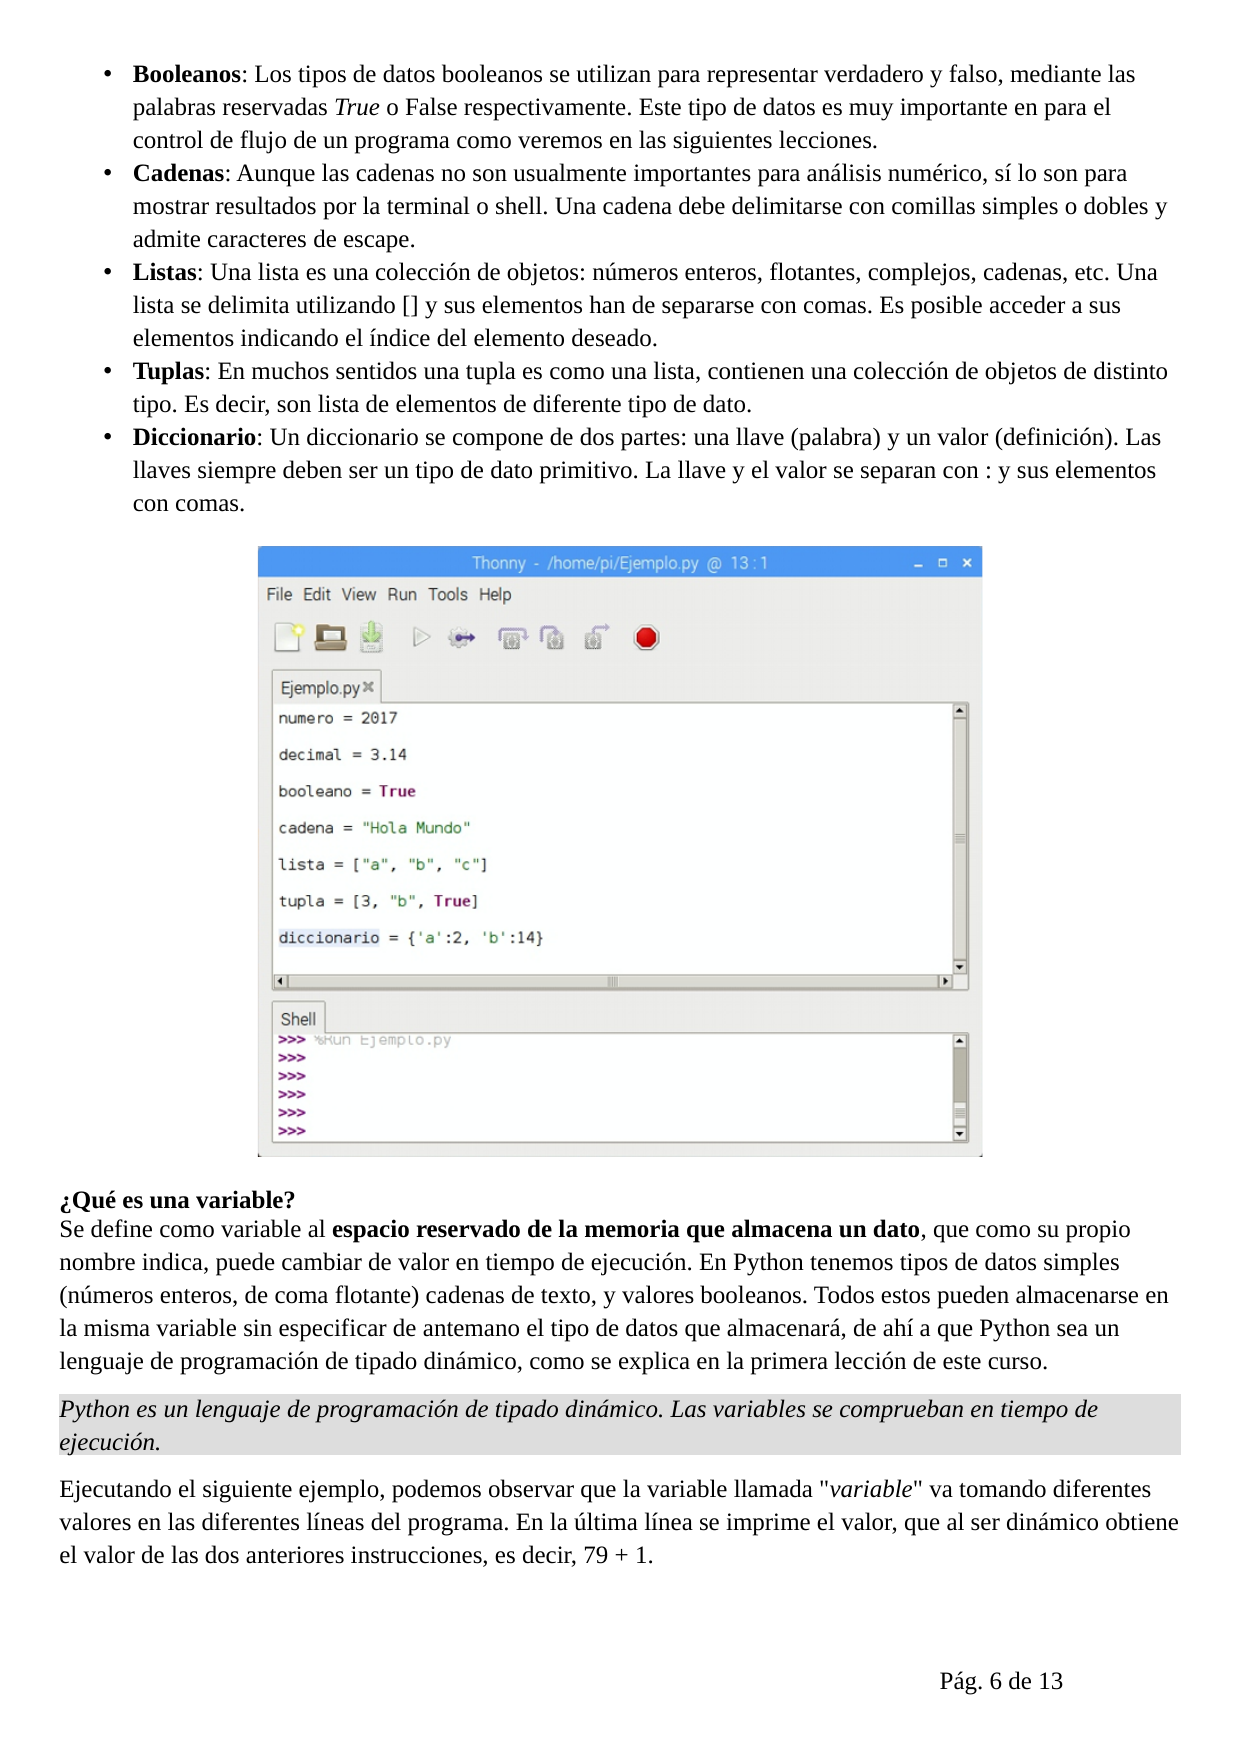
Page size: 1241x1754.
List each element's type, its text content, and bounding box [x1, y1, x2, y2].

picture [257, 546, 983, 1157]
list Cadenas: Aunque las cadenas no son usualmente importantes para análisis numérico, sí lo son para mostrar resultados por la terminal o shell. Una cadena debe delimitarse con comillas simples o dobles y admite caracteres de escape. [103, 158, 1181, 253]
subtitle ¿Qué es una variable? [59, 1185, 1181, 1214]
text Python es un lenguaje de programación de tipado dinámico. Las variables se comprueban en tiempo de ejecución. [59, 1394, 1181, 1455]
list Booleanos: Los tipos de datos booleanos se utilizan para representar verdadero y falso, mediante las palabras reservadas True o False respectivamente. Este tipo de datos es muy importante en para el control de flujo de un programa como veremos en las siguientes lecciones. [103, 59, 1181, 154]
list Diccionario: Un diccionario se compone de dos partes: una llave (palabra) y un valor (definición). Las llaves siempre deben ser un tipo de dato primitivo. La llave y el valor se separan con : y sus elementos con comas. [103, 422, 1181, 517]
text Se define como variable al espacio reservado de la memoria que almacena un dato, que como su propio nombre indica, puede cambiar de valor en tiempo de ejecución. En Python tenemos tipos de datos simples (números enteros, de coma flotante) cadenas de texto, y valores booleanos. Todos estos pueden almacenarse en la misma variable sin especificar de antemano el tipo de datos que almacenará, de ahí a que Python sea un lenguaje de programación de tipado dinámico, como se explica en la primera lección de este curso. [59, 1214, 1181, 1375]
list Tuplas: En muchos sentidos una tupla es como una lista, contienen una colección de objetos de distinto tipo. Es decir, son lista de elementos de diferente tipo de dato. [103, 356, 1181, 418]
list Listas: Una lista es una colección de objetos: números enteros, flotantes, complejos, cadenas, etc. Una lista se delimita utilizando [] y sus elementos han de separarse con comas. Es posible acceder a sus elementos indicando el índice del elemento deseado. [103, 257, 1181, 352]
text Ejecutando el siguiente ejemplo, podemos observar que la variable llamada "variable" va tomando diferentes valores en las diferentes líneas del programa. En la última línea se imprime el valor, que al ser dinámico obtiene el valor de las dos anteriores instrucciones, es decir, 79 + 1. [59, 1474, 1181, 1569]
